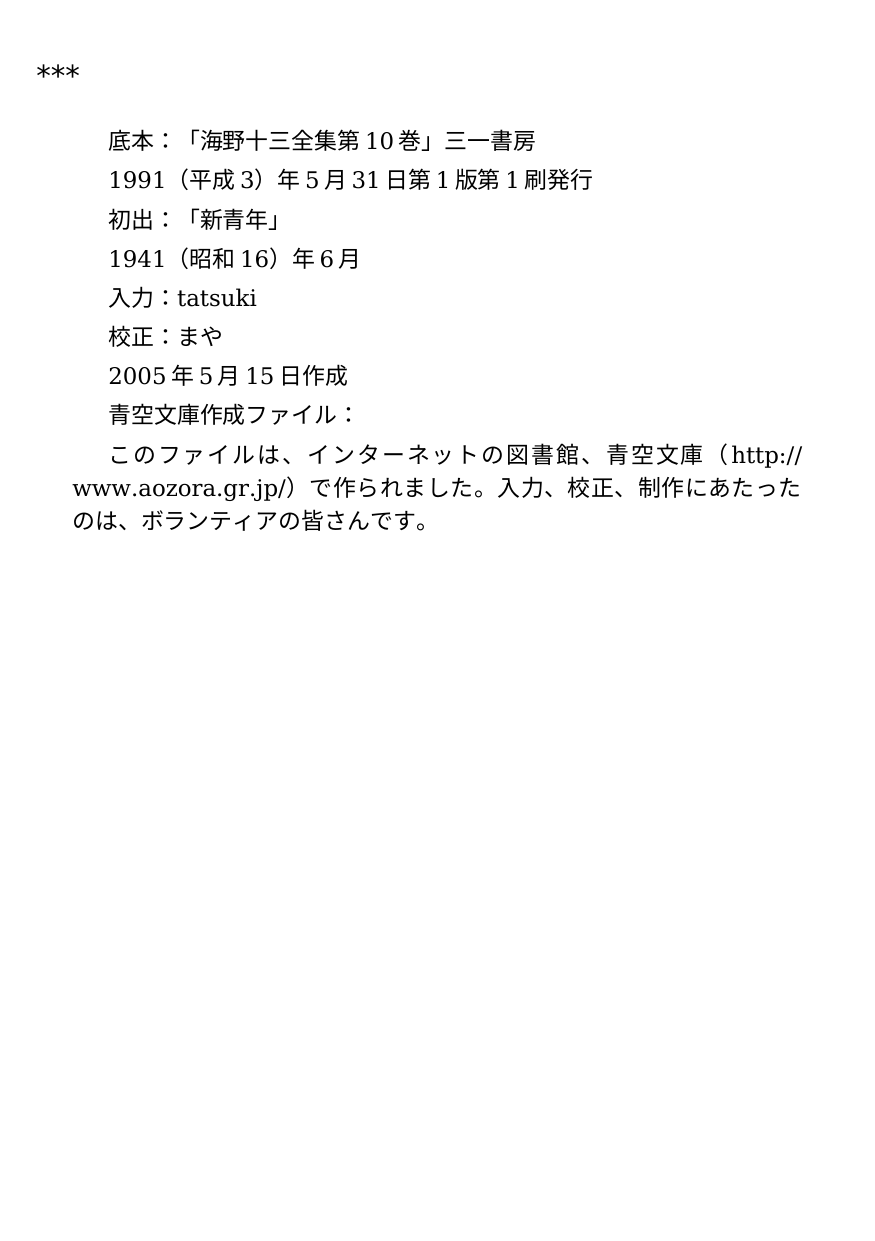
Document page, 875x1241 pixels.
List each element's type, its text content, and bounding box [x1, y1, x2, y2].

text 初出：「新青年」 [72, 202, 802, 235]
text 校正：まや [72, 319, 802, 352]
text 1991（平成3）年5月31日第1版第1刷発行 [72, 162, 802, 196]
text 底本：「海野十三全集第10巻」三一書房 [72, 123, 802, 156]
subtitle *** [36, 60, 838, 94]
text このファイルは、インターネットの図書館、青空文庫（http://www.aozora.gr.jp/）で作られました。入力、校正、制作にあたったのは、ボランティアの皆さんです。 [72, 437, 802, 536]
text 2005年5月15日作成 [72, 358, 802, 391]
text 入力：tatsuki [72, 280, 802, 313]
text 青空文庫作成ファイル： [72, 397, 802, 431]
text 1941（昭和16）年6月 [72, 241, 802, 274]
